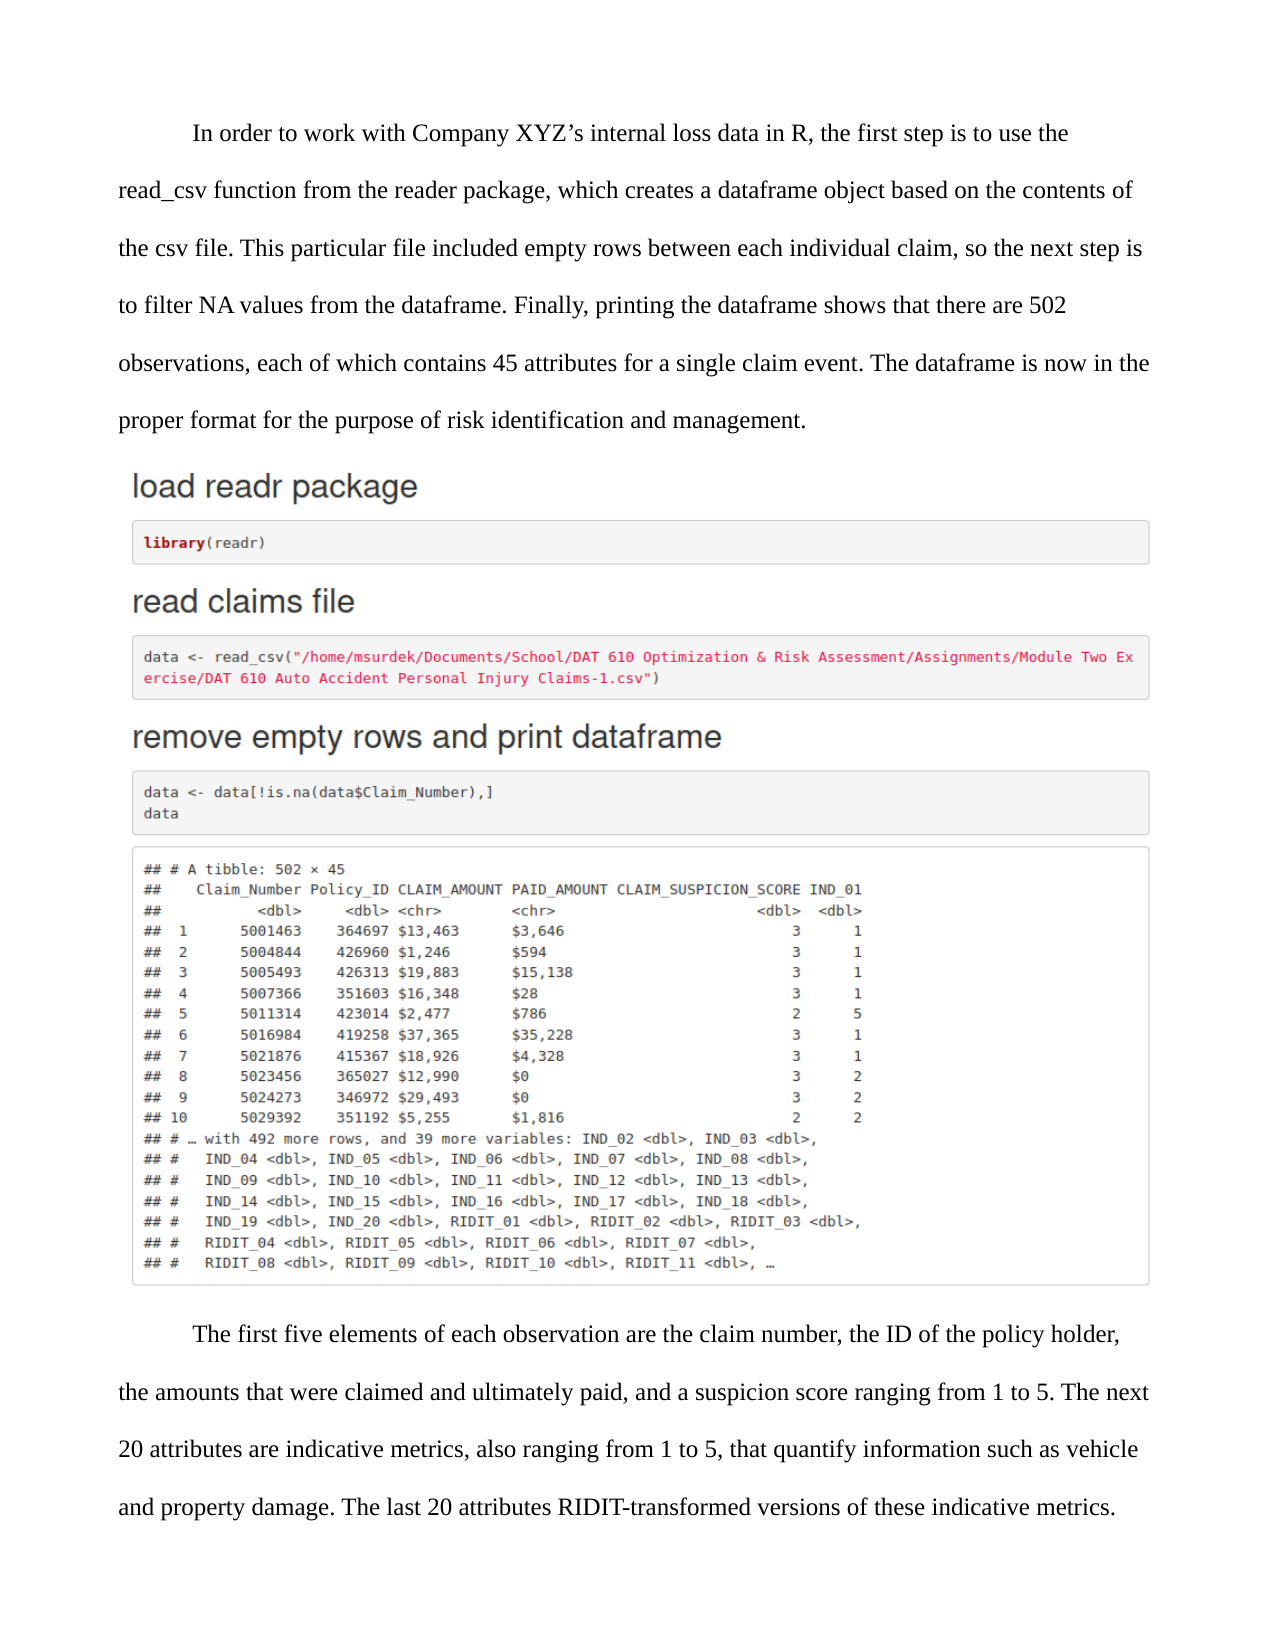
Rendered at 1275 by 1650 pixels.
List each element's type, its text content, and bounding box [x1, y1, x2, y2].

text In order to work with Company XYZ’s internal loss data in R, the first step is to use the read_csv function from the reader package, which creates a dataframe object based on the contents of the csv file. This particular file included empty rows between each individual claim, so the next step is to filter NA values from the dataframe. Finally, printing the dataframe shows that there are 502 observations, each of which contains 45 attributes for a single claim event. The dataframe is now in the proper format for the purpose of risk identification and management. [118, 118, 1157, 434]
text The first five elements of each observation are the claim number, the ID of the policy holder, the amounts that were claimed and ultimately paid, and a suspicion score ranging from 1 to 5. The next 20 attributes are indicative metrics, also ranging from 1 to 5, that quantify information such as vehicle and property damage. The last 20 attributes RIDIT-transformed versions of these indicative metrics. [118, 463, 1157, 1521]
picture [122, 463, 1153, 1291]
